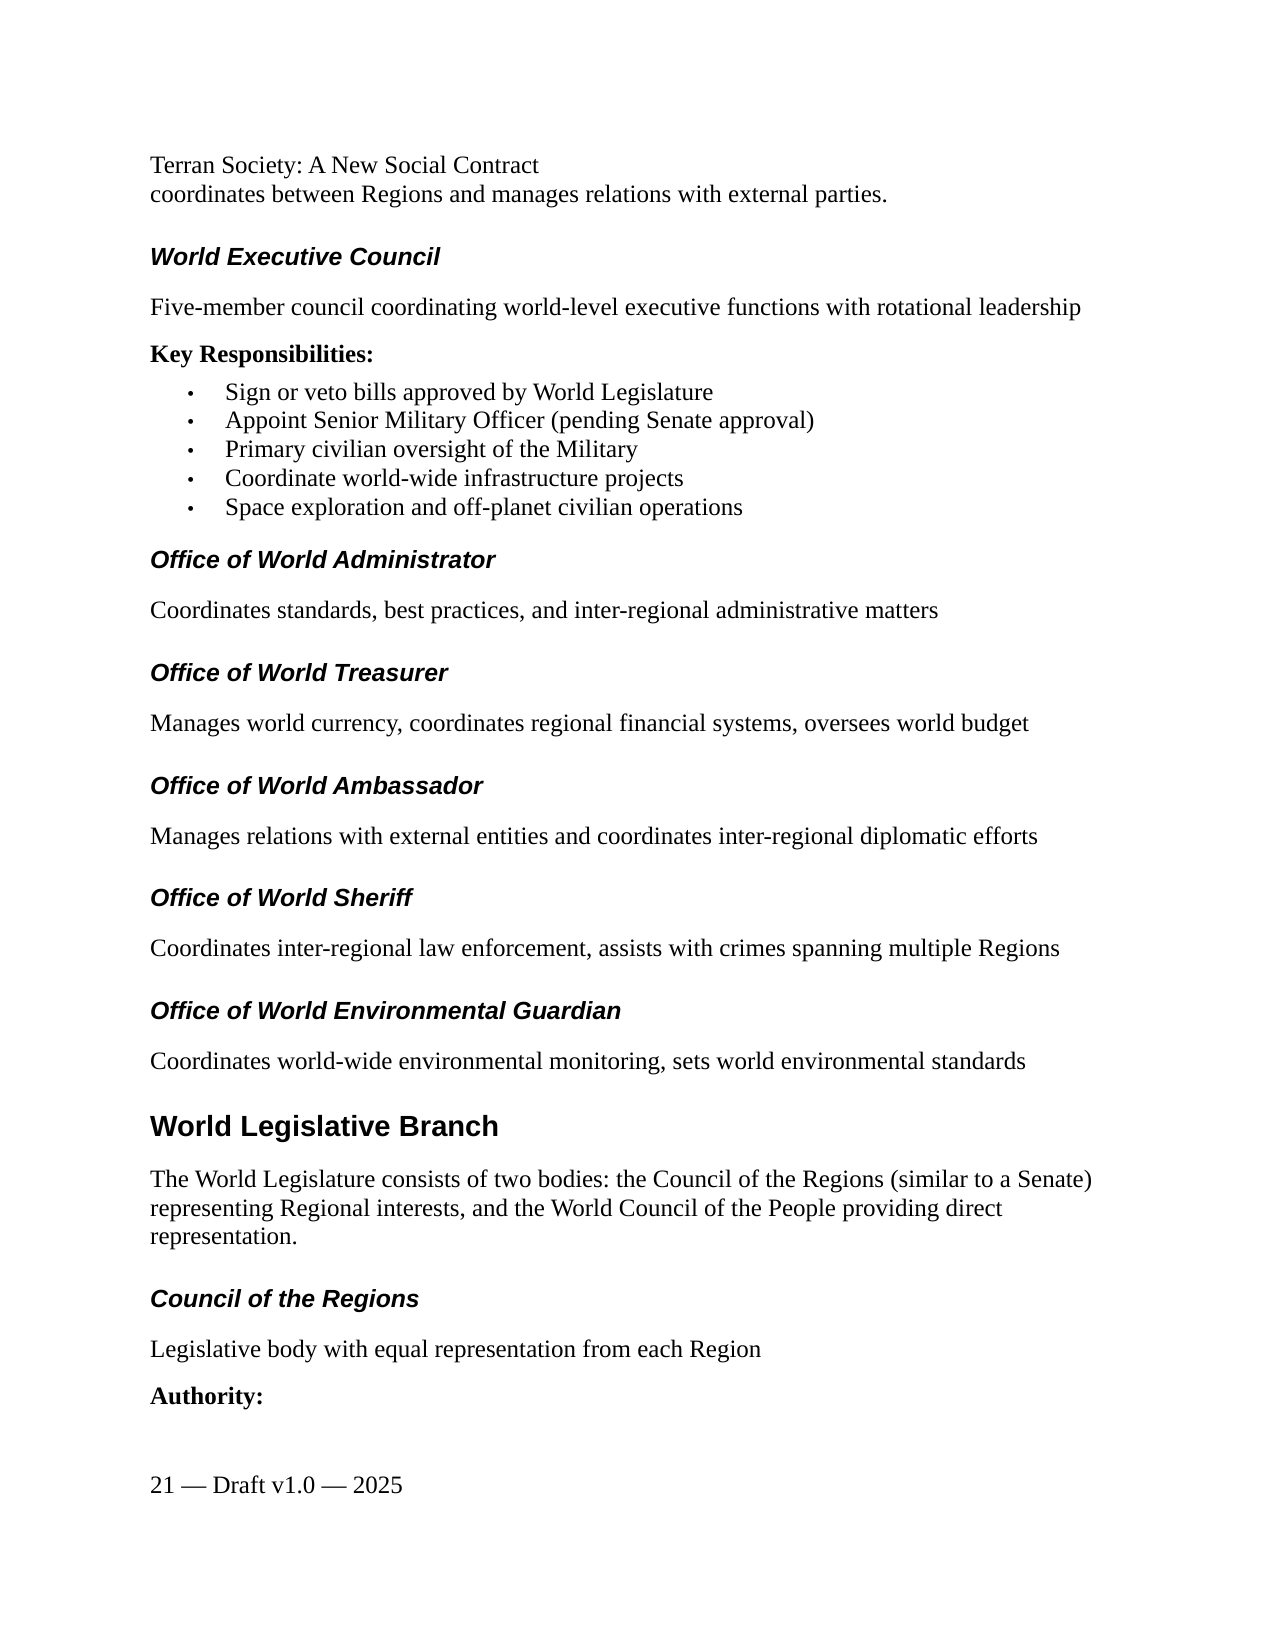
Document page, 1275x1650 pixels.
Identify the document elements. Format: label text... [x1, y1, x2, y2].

text The World Legislature consists of two bodies: the Council of the Regions (similar to a Senate) representing Regional interests, and the World Council of the People providing direct representation. [150, 1164, 1125, 1250]
list Sign or veto bills approved by World Legislature [187, 377, 1125, 405]
text Legislative body with equal representation from each Region [150, 1334, 1125, 1363]
text Manages world currency, coordinates regional financial systems, oversees world budget [150, 708, 1125, 737]
text Authority: [150, 1381, 1125, 1409]
list Appoint Senior Military Officer (pending Senate approval) [187, 405, 1125, 434]
subtitle World Legislative Branch [150, 1109, 1125, 1142]
subtitle Council of the Regions [150, 1284, 1125, 1313]
list Space exploration and off-planet civilian operations [187, 492, 1125, 520]
subtitle Office of World Treasurer [150, 658, 1125, 687]
text Five-member council coordinating world-level executive functions with rotational leadership [150, 292, 1125, 321]
text Coordinates world-wide environmental monitoring, sets world environmental standards [150, 1046, 1125, 1075]
text coordinates between Regions and manages relations with external parties. [150, 179, 1125, 208]
subtitle Office of World Sheriff [150, 883, 1125, 912]
text Key Responsibilities: [150, 339, 1125, 368]
list Coordinate world-wide infrastructure projects [187, 463, 1125, 492]
list Primary civilian oversight of the Military [187, 434, 1125, 463]
text Coordinates inter-regional law enforcement, assists with crimes spanning multiple Regions [150, 933, 1125, 962]
text Manages relations with external entities and coordinates inter-regional diplomatic efforts [150, 821, 1125, 849]
subtitle Office of World Administrator [150, 545, 1125, 574]
subtitle World Executive Council [150, 242, 1125, 271]
subtitle Office of World Ambassador [150, 771, 1125, 799]
subtitle Office of World Environmental Guardian [150, 996, 1125, 1025]
text Coordinates standards, best practices, and inter-regional administrative matters [150, 595, 1125, 624]
